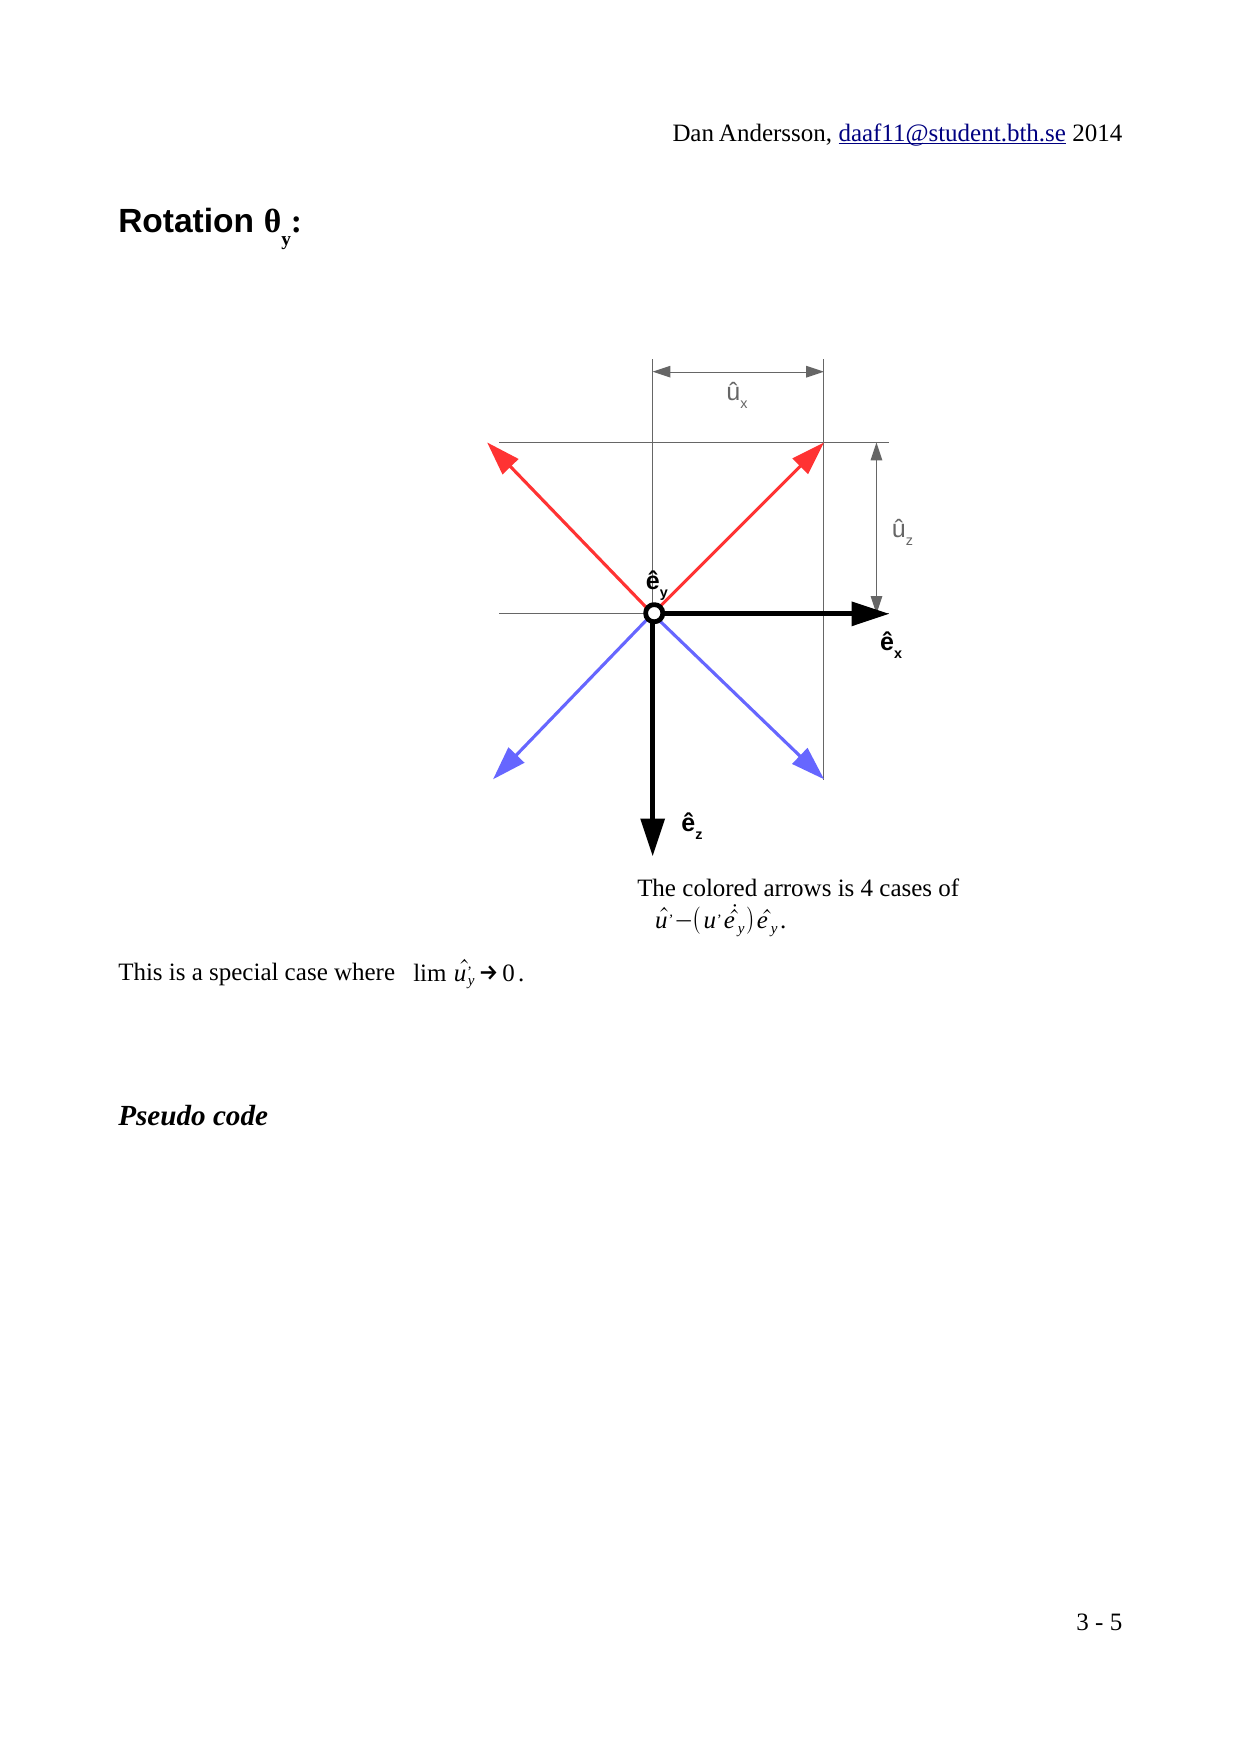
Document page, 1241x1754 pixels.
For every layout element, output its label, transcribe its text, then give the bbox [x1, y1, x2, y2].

subtitle Pseudo code [118, 1098, 1122, 1131]
subtitle Rotation θy: [118, 201, 1122, 250]
text This is a special case where [118, 954, 1122, 989]
text The colored arrows is 4 cases of [637, 873, 1113, 937]
